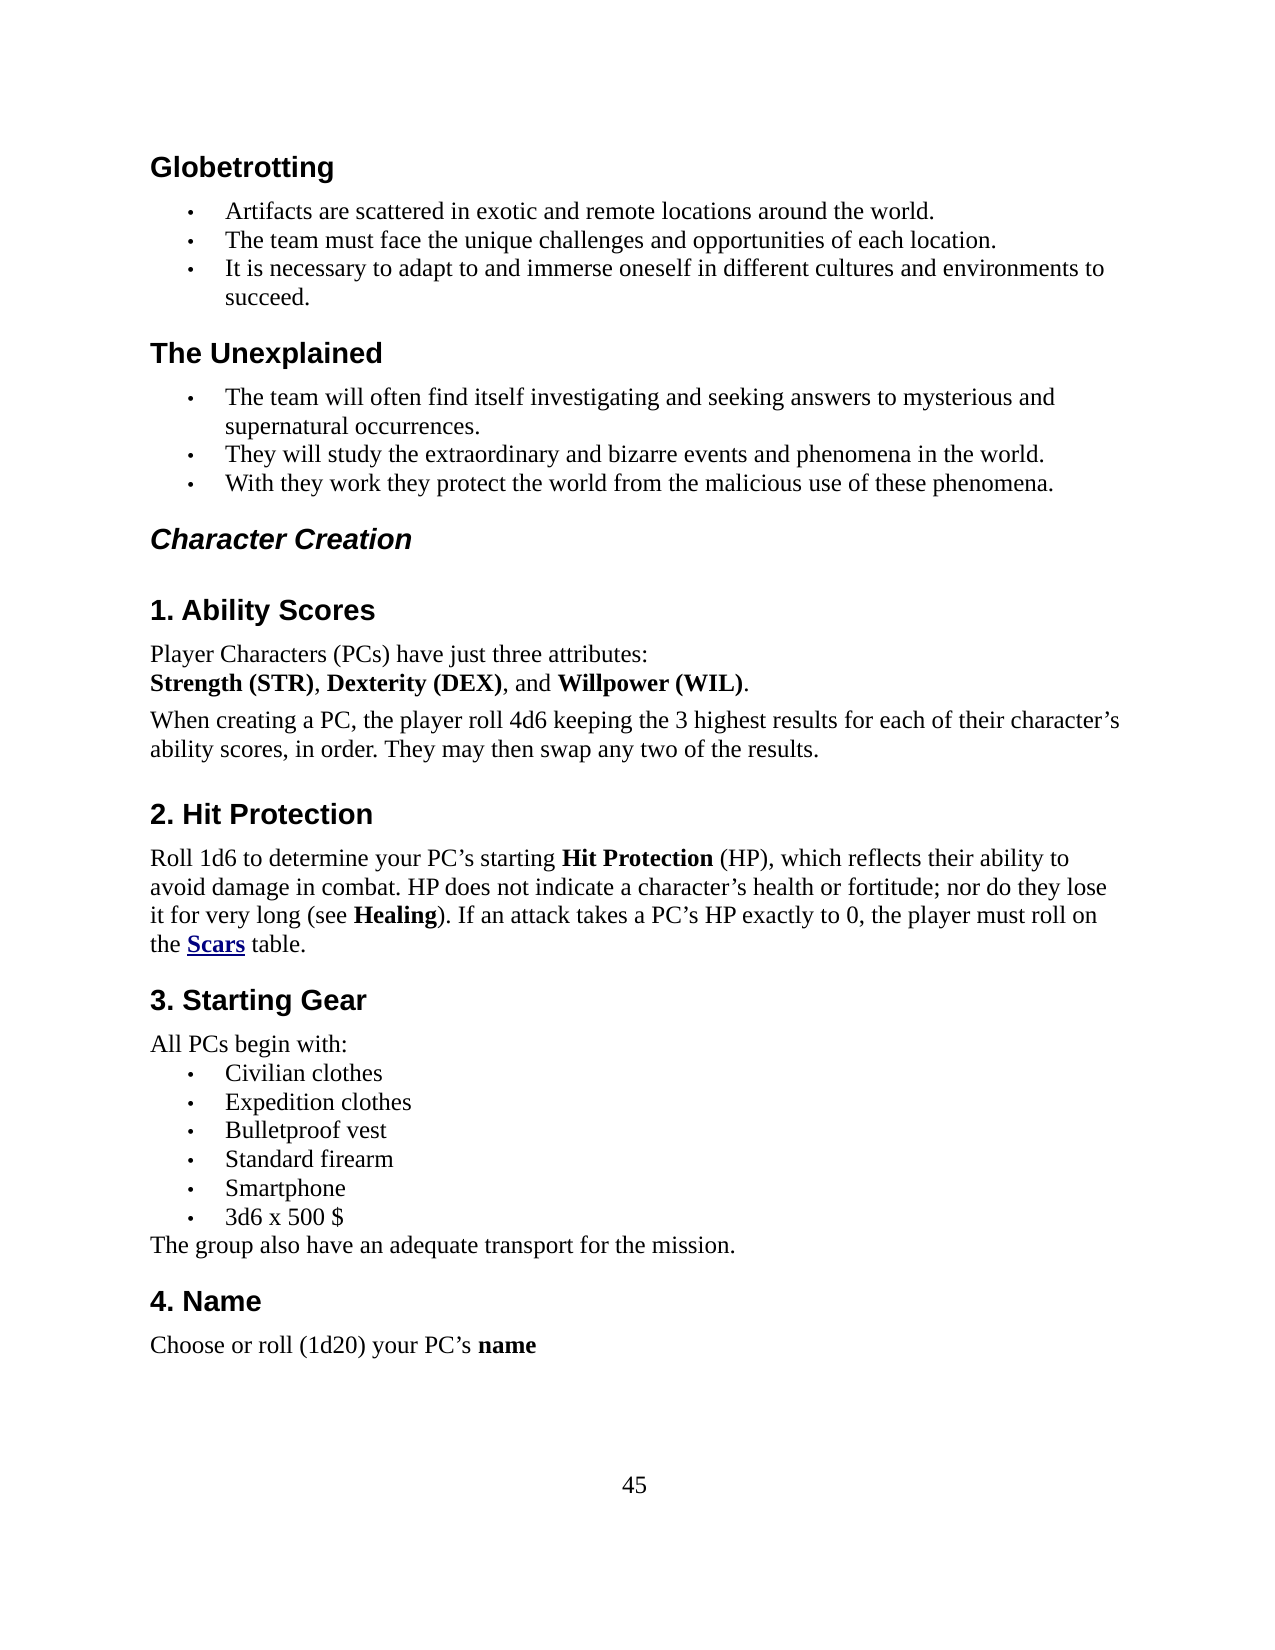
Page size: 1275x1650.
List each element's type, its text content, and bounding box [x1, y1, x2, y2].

text The group also have an adequate transport for the mission. [150, 1230, 1125, 1259]
subtitle 2. Hit Protection [150, 797, 1125, 831]
list They will study the extraordinary and bizarre events and phenomena in the world. [187, 439, 1125, 468]
list With they work they protect the world from the malicious use of these phenomena. [187, 468, 1125, 497]
list Civilian clothes [187, 1058, 1125, 1087]
list The team must face the unique challenges and opportunities of each location. [187, 225, 1125, 253]
text All PCs begin with: [150, 1029, 1125, 1058]
subtitle 3. Starting Gear [150, 983, 1125, 1017]
list The team will often find itself investigating and seeking answers to mysterious and supernatural occurrences. [187, 382, 1125, 439]
text Roll 1d6 to determine your PC’s starting Hit Protection (HP), which reflects their ability to avoid damage in combat. HP does not indicate a character’s health or fortitude; nor do they lose it for very long (see Healing). If an attack takes a PC’s HP exactly to 0, the player must roll on the Scars table. [150, 843, 1125, 958]
text When creating a PC, the player roll 4d6 keeping the 3 highest results for each of their character’s ability scores, in order. They may then swap any two of the results. [150, 706, 1125, 763]
subtitle Globetrotting [150, 150, 1125, 183]
list Artifacts are scattered in exotic and remote locations around the world. [187, 196, 1125, 225]
subtitle 1. Ability Scores [150, 593, 1125, 627]
list Standard firearm [187, 1144, 1125, 1173]
subtitle 4. Name [150, 1284, 1125, 1318]
list 3d6 x 500 $ [187, 1202, 1125, 1230]
list Bulletproof vest [187, 1115, 1125, 1144]
subtitle The Unexplained [150, 336, 1125, 369]
subtitle Character Creation [150, 522, 1125, 556]
text Player Characters (PCs) have just three attributes: Strength (STR), Dexterity (DEX), and Willpower (WIL). [150, 639, 1125, 697]
list Smartphone [187, 1173, 1125, 1202]
text Choose or roll (1d20) your PC’s name [150, 1330, 1125, 1359]
list It is necessary to adapt to and immerse oneself in different cultures and environments to succeed. [187, 253, 1125, 311]
list Expedition clothes [187, 1087, 1125, 1115]
